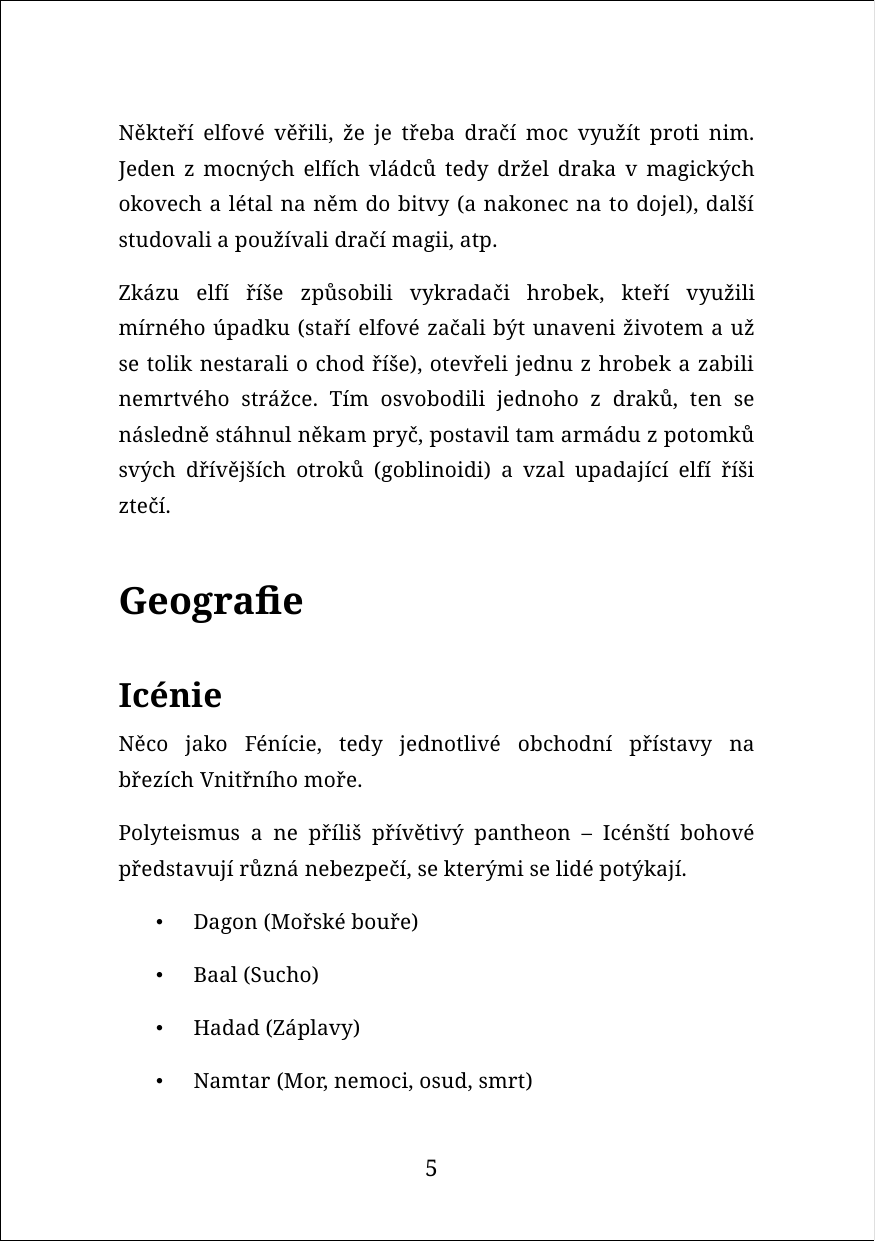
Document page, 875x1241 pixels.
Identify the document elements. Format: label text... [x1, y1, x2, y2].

subtitle Geografie [118, 574, 756, 625]
subtitle Icénie [118, 672, 756, 718]
list Dagon (Mořské bouře) [156, 907, 756, 935]
list Hadad (Záplavy) [156, 1013, 756, 1042]
text Zkázu elfí říše způsobili vykradači hrobek, kteří využili mírného úpadku (staří elfové začali být unaveni životem a už se tolik nestarali o chod říše), otevřeli jednu z hrobek a zabili nemrtvého strážce. Tím osvobodili jednoho z draků, ten se následně stáhnul někam pryč, postavil tam armádu z potomků svých dřívějších otroků (goblinoidi) a vzal upadající elfí říši ztečí. [118, 278, 756, 519]
text Polyteismus a ne příliš přívětivý pantheon – Icénští bohové představují různá nebezpečí, se kterými se lidé potýkají. [118, 818, 756, 882]
list Namtar (Mor, nemoci, osud, smrt) [156, 1067, 756, 1095]
list Baal (Sucho) [156, 960, 756, 989]
text Někteří elfové věřili, že je třeba dračí moc využít proti nim. Jeden z mocných elfích vládců tedy držel draka v magických okovech a létal na něm do bitvy (a nakonec na to dojel), další studovali a používali dračí magii, atp. [118, 118, 756, 253]
text Něco jako Fénície, tedy jednotlivé obchodní přístavy na březích Vnitřního moře. [118, 729, 756, 793]
